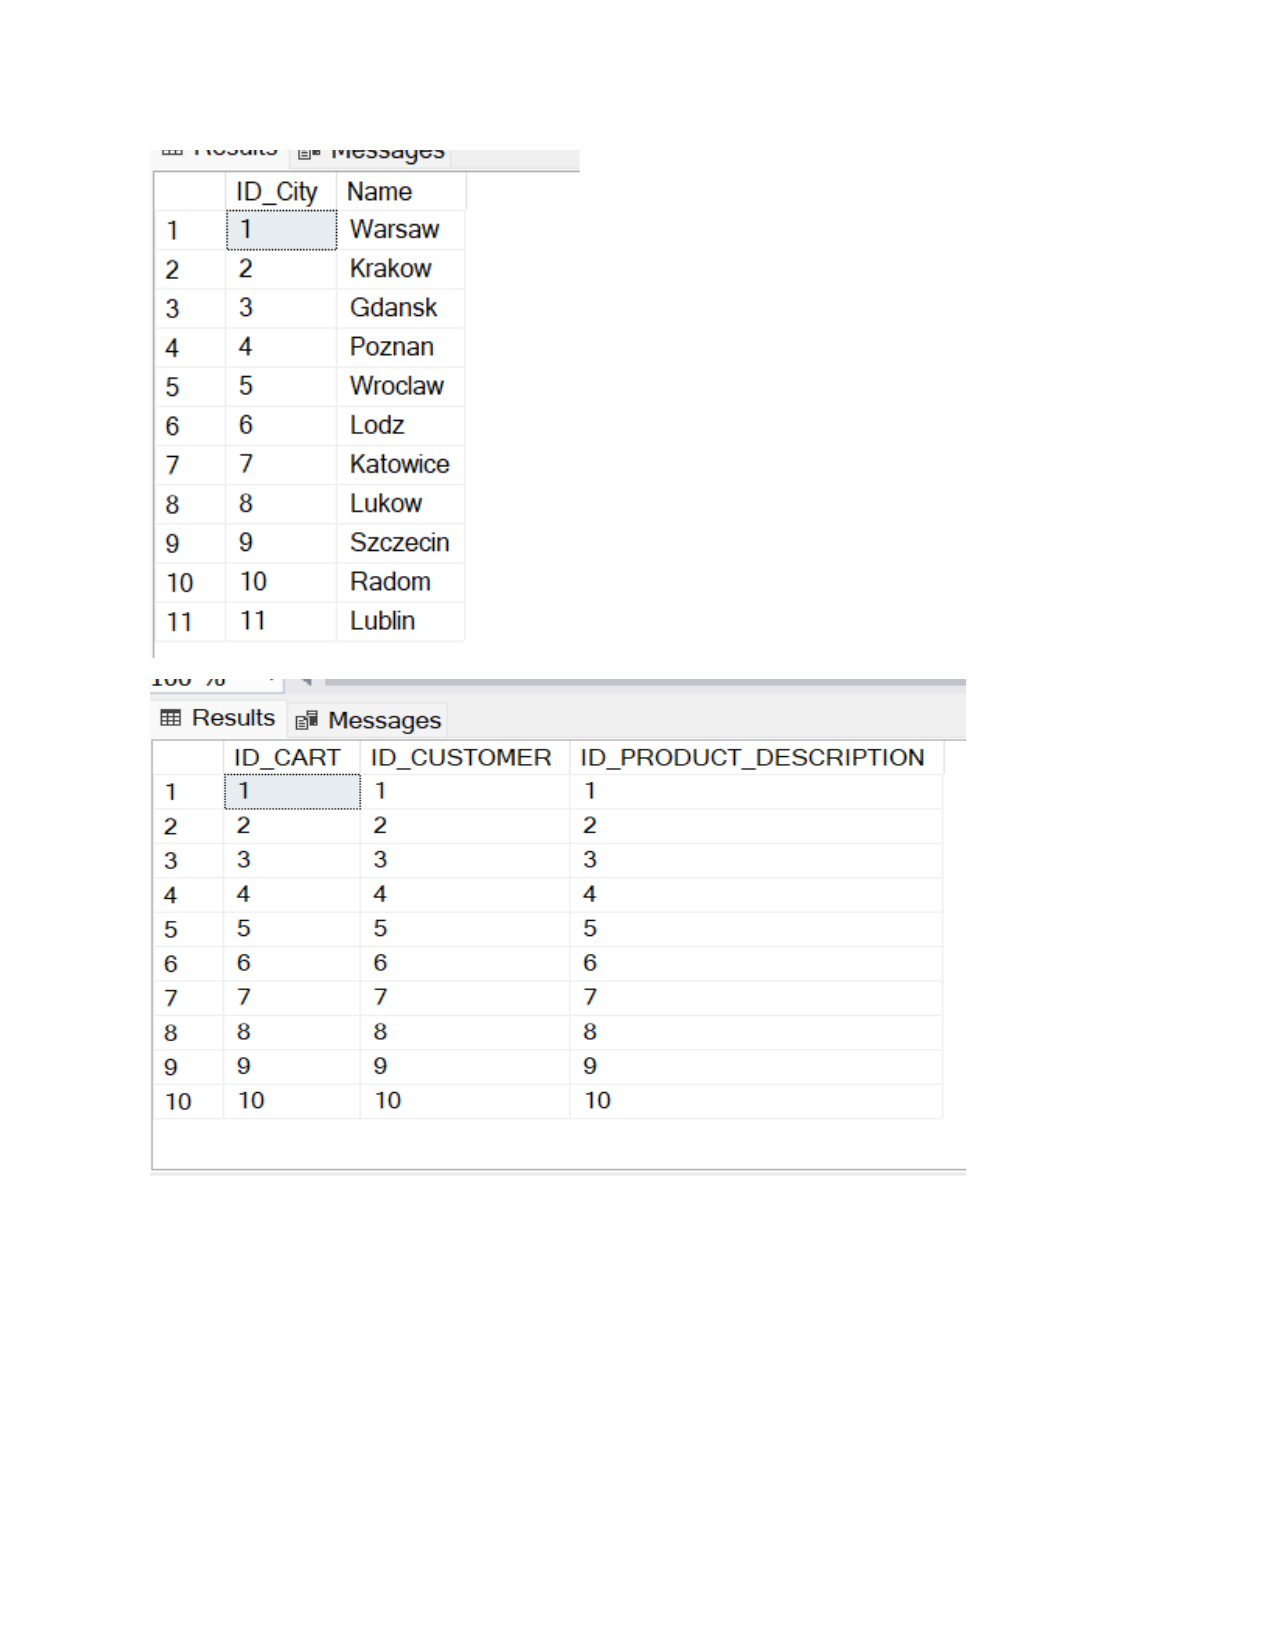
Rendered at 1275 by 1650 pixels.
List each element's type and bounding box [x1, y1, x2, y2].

picture [150, 150, 580, 658]
picture [150, 679, 967, 1176]
